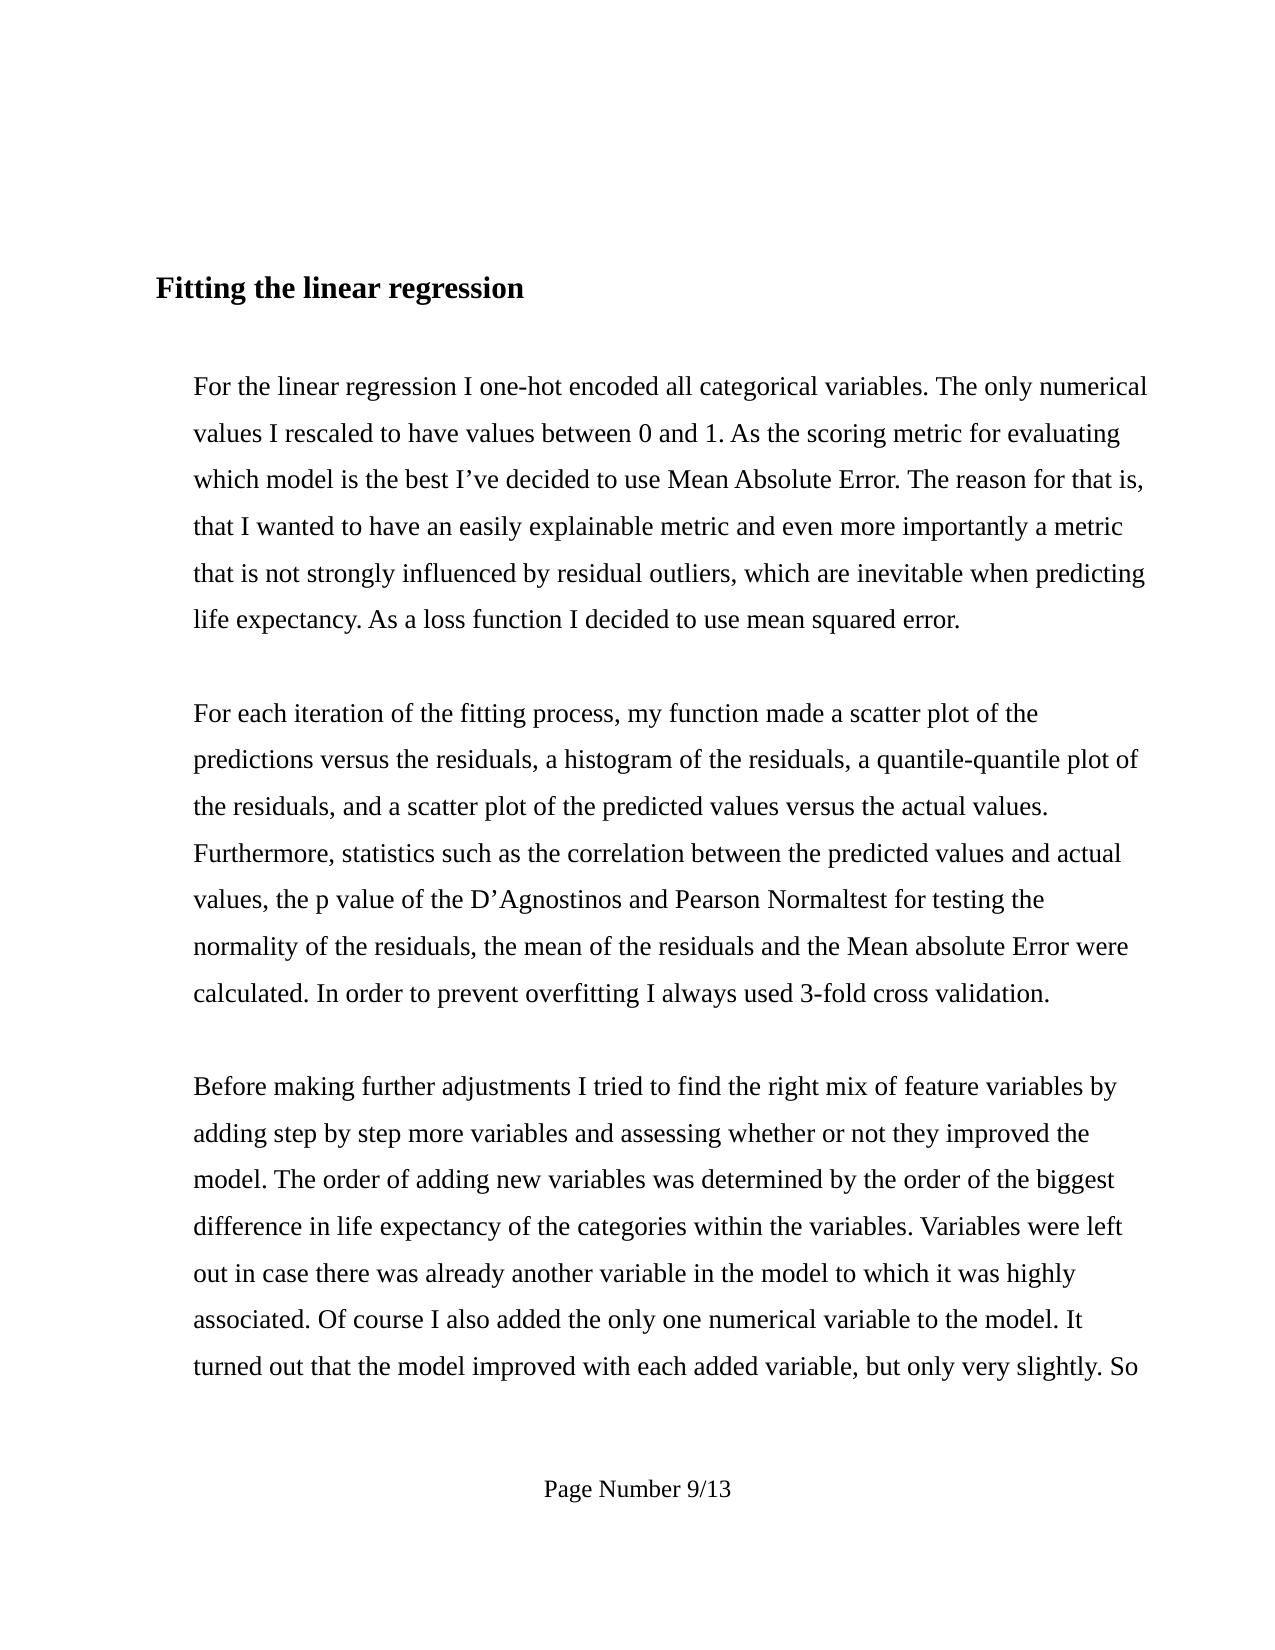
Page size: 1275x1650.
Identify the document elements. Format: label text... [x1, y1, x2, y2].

text Before making further adjustments I tried to find the right mix of feature variables by adding step by step more variables and assessing whether or not they improved the model. The order of adding new variables was determined by the order of the biggest difference in life expectancy of the categories within the variables. Variables were left out in case there was already another variable in the model to which it was highly associated. Of course I also added the only one numerical variable to the model. It turned out that the model improved with each added variable, but only very slightly. So [193, 1070, 1157, 1381]
text For each iteration of the fitting process, my function made a scatter plot of the predictions versus the residuals, a histogram of the residuals, a quantile-quantile plot of the residuals, and a scatter plot of the predicted values versus the actual values. Furthermore, statistics such as the correlation between the predicted values and actual values, the p value of the D’Agnostinos and Pearson Normaltest for testing the normality of the residuals, the mean of the residuals and the Mean absolute Error were calculated. In order to prevent overfitting I always used 3-fold cross validation. [193, 697, 1157, 1008]
text For the linear regression I one-hot encoded all categorical variables. The only numerical values I rescaled to have values between 0 and 1. As the scoring metric for evaluating which model is the best I’ve decided to use Mean Absolute Error. The reason for that is, that I wanted to have an easily explainable metric and even more importantly a metric that is not strongly influenced by residual outliers, which are inevitable when predicting life expectancy. As a loss function I decided to use mean squared error. [193, 370, 1157, 635]
text Fitting the linear regression [156, 270, 1157, 306]
